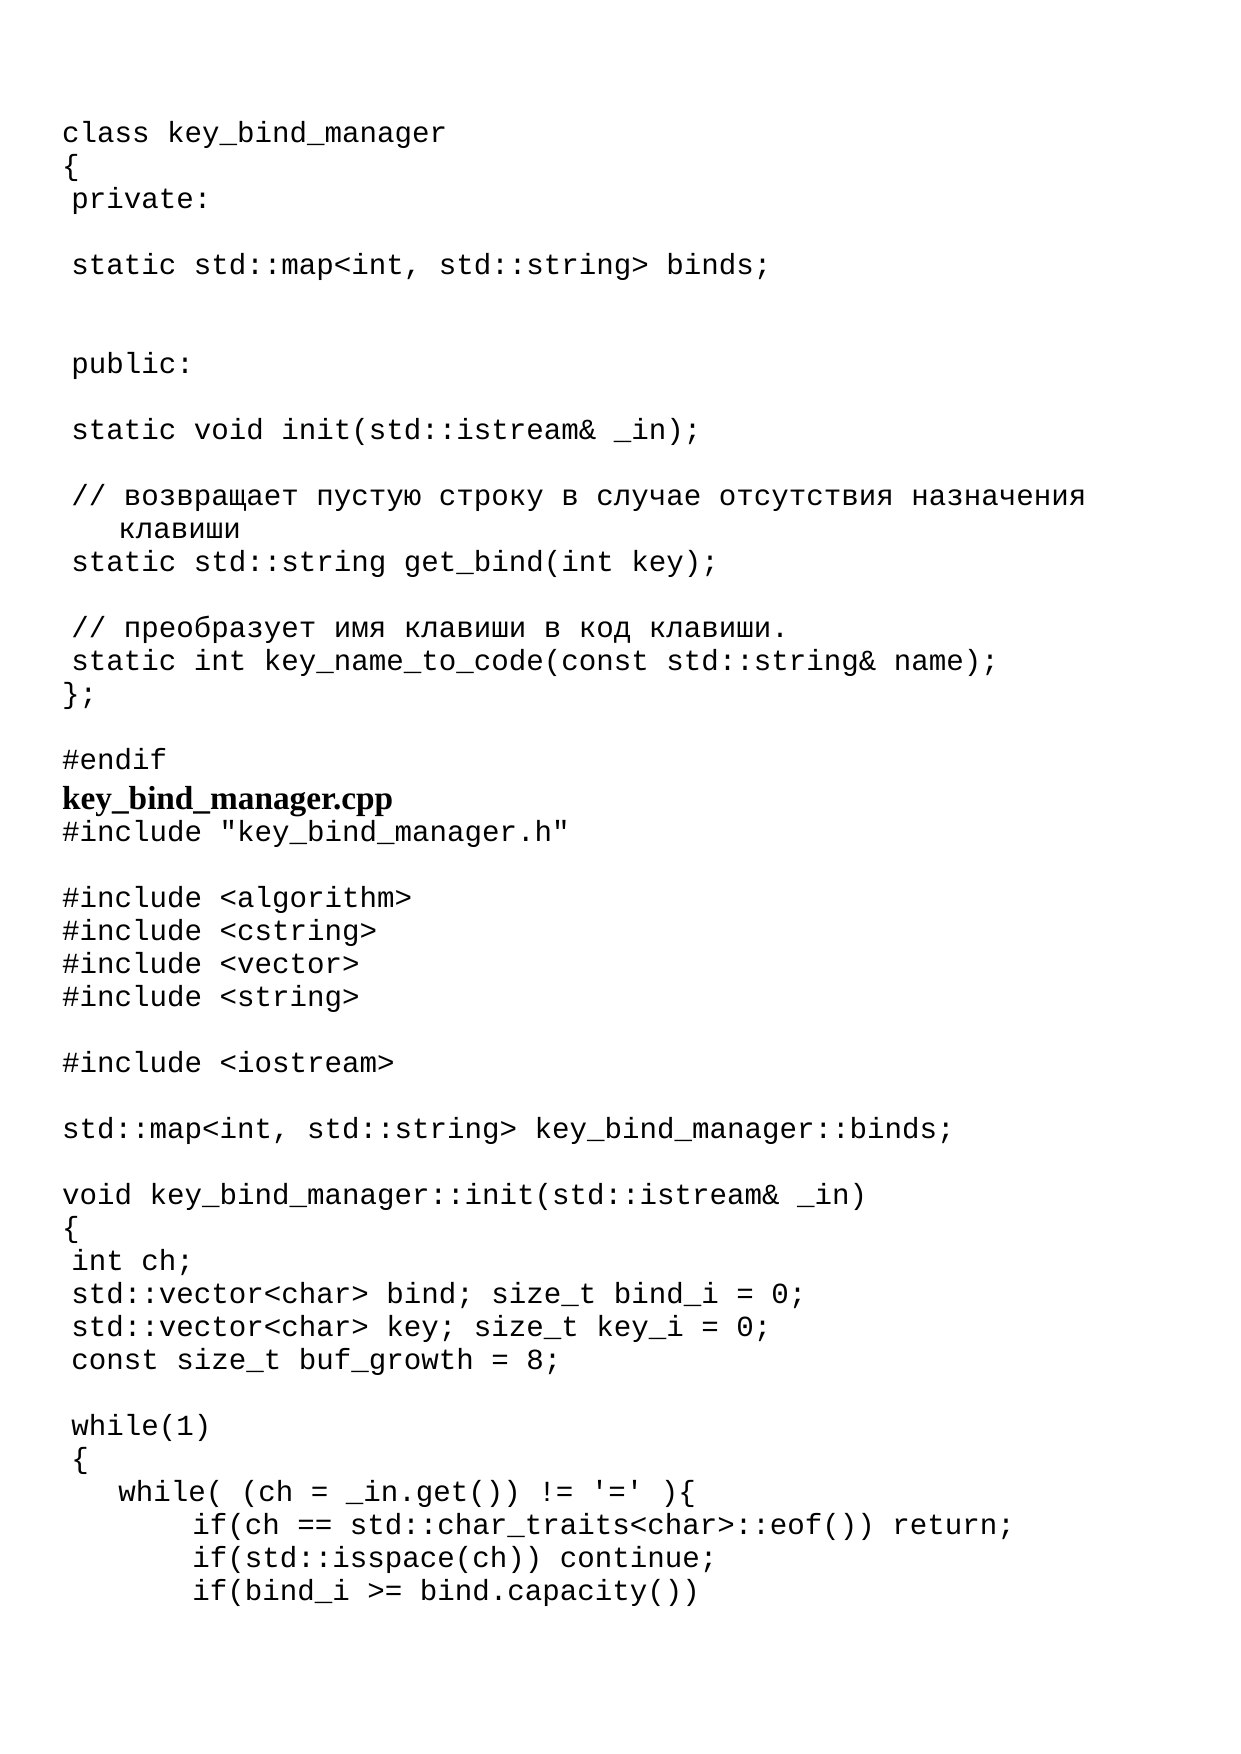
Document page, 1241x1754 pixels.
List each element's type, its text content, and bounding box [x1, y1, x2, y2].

text private: [62, 184, 1122, 217]
text // возвращает пустую строку в случае отсутствия назначения клавиши [62, 481, 1122, 547]
text class key_bind_manager [62, 118, 1122, 151]
text #endif [62, 746, 1122, 778]
text }; [62, 679, 1122, 712]
text #include "key_bind_manager.h" [62, 817, 1122, 850]
text if(bind_i >= bind.capacity()) [62, 1576, 1122, 1609]
text void key_bind_manager::init(std::istream& _in) [62, 1180, 1122, 1213]
text #include <iostream> [62, 1048, 1122, 1081]
text int ch; [62, 1246, 1122, 1279]
text { [62, 1213, 1122, 1246]
text const size_t buf_growth = 8; [62, 1345, 1122, 1378]
text if(ch == std::char_traits<char>::eof()) return; [62, 1510, 1122, 1543]
text std::vector<char> key; size_t key_i = 0; [62, 1312, 1122, 1345]
text { [62, 151, 1122, 184]
text key_bind_manager.cpp [62, 778, 1122, 817]
text static void init(std::istream& _in); [62, 415, 1122, 448]
text static std::map<int, std::string> binds; [62, 250, 1122, 283]
text std::vector<char> bind; size_t bind_i = 0; [62, 1279, 1122, 1312]
text // преобразует имя клавиши в код клавиши. [62, 613, 1122, 646]
text if(std::isspace(ch)) continue; [62, 1543, 1122, 1576]
text #include <algorithm> [62, 883, 1122, 916]
text #include <string> [62, 982, 1122, 1015]
text while(1) [62, 1411, 1122, 1444]
text #include <vector> [62, 949, 1122, 982]
text #include <cstring> [62, 916, 1122, 949]
text while( (ch = _in.get()) != '=' ){ [62, 1477, 1122, 1510]
text static std::string get_bind(int key); [62, 547, 1122, 580]
text static int key_name_to_code(const std::string& name); [62, 646, 1122, 679]
text public: [62, 349, 1122, 382]
text std::map<int, std::string> key_bind_manager::binds; [62, 1114, 1122, 1147]
text { [62, 1444, 1122, 1477]
